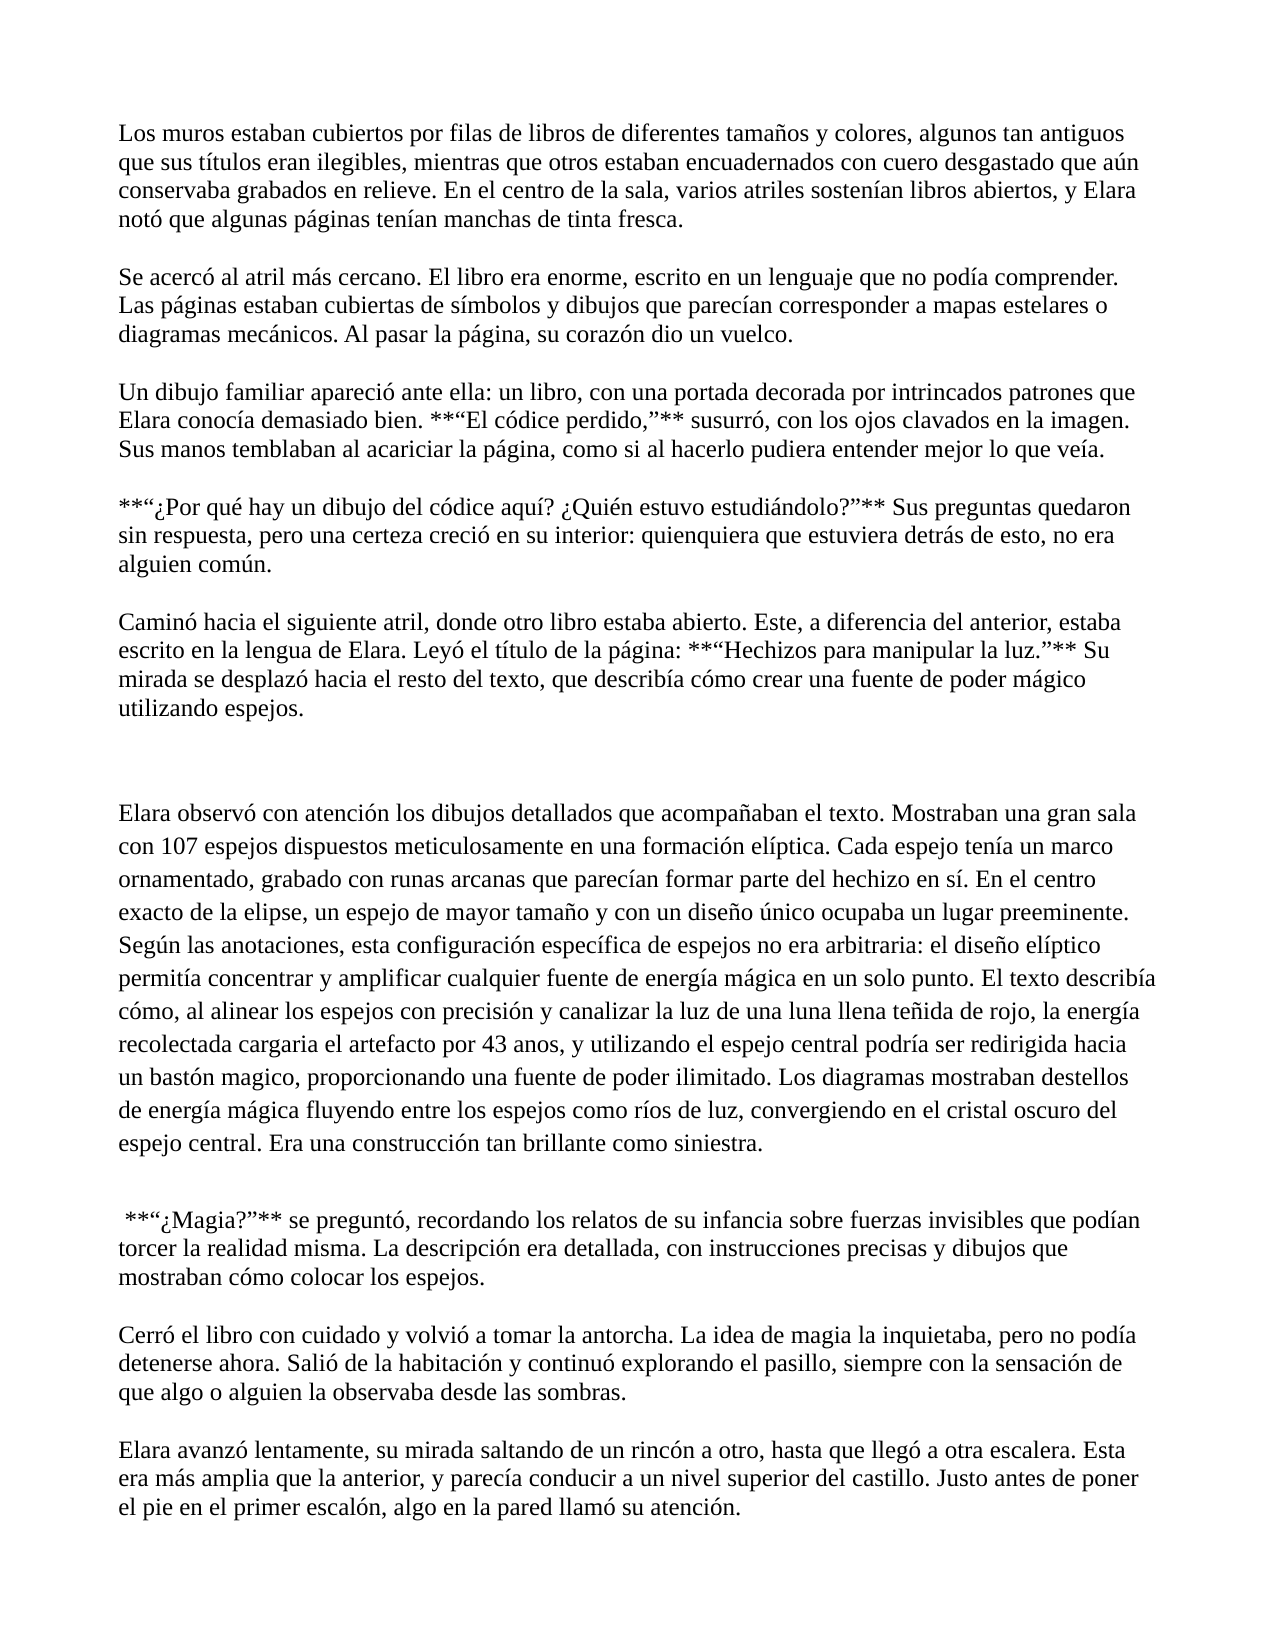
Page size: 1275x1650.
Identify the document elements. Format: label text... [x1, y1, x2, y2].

text Un dibujo familiar apareció ante ella: un libro, con una portada decorada por intrincados patrones que Elara conocía demasiado bien. **“El códice perdido,”** susurró, con los ojos clavados en la imagen. Sus manos temblaban al acariciar la página, como si al hacerlo pudiera entender mejor lo que veía. [118, 377, 1157, 463]
text Cerró el libro con cuidado y volvió a tomar la antorcha. La idea de magia la inquietaba, pero no podía detenerse ahora. Salió de la habitación y continuó explorando el pasillo, siempre con la sensación de que algo o alguien la observaba desde las sombras. [118, 1320, 1157, 1406]
text Elara observó con atención los dibujos detallados que acompañaban el texto. Mostraban una gran sala con 107 espejos dispuestos meticulosamente en una formación elíptica. Cada espejo tenía un marco ornamentado, grabado con runas arcanas que parecían formar parte del hechizo en sí. En el centro exacto de la elipse, un espejo de mayor tamaño y con un diseño único ocupaba un lugar preeminente. Según las anotaciones, esta configuración específica de espejos no era arbitraria: el diseño elíptico permitía concentrar y amplificar cualquier fuente de energía mágica en un solo punto. El texto describía cómo, al alinear los espejos con precisión y canalizar la luz de una luna llena teñida de rojo, la energía recolectada cargaria el artefacto por 43 anos, y utilizando el espejo central podría ser redirigida hacia un bastón magico, proporcionando una fuente de poder ilimitado. Los diagramas mostraban destellos de energía mágica fluyendo entre los espejos como ríos de luz, convergiendo en el cristal oscuro del espejo central. Era una construcción tan brillante como siniestra. [118, 798, 1157, 1157]
text Caminó hacia el siguiente atril, donde otro libro estaba abierto. Este, a diferencia del anterior, estaba escrito en la lengua de Elara. Leyó el título de la página: **“Hechizos para manipular la luz.”** Su mirada se desplazó hacia el resto del texto, que describía cómo crear una fuente de poder mágico utilizando espejos. [118, 607, 1157, 722]
text Elara avanzó lentamente, su mirada saltando de un rincón a otro, hasta que llegó a otra escalera. Esta era más amplia que la anterior, y parecía conducir a un nivel superior del castillo. Justo antes de poner el pie en el primer escalón, algo en la pared llamó su atención. [118, 1435, 1157, 1521]
text Se acercó al atril más cercano. El libro era enorme, escrito en un lenguaje que no podía comprender. Las páginas estaban cubiertas de símbolos y dibujos que parecían corresponder a mapas estelares o diagramas mecánicos. Al pasar la página, su corazón dio un vuelco. [118, 262, 1157, 348]
text **“¿Magia?”** se preguntó, recordando los relatos de su infancia sobre fuerzas invisibles que podían torcer la realidad misma. La descripción era detallada, con instrucciones precisas y dibujos que mostraban cómo colocar los espejos. [118, 1205, 1157, 1291]
text **“¿Por qué hay un dibujo del códice aquí? ¿Quién estuvo estudiándolo?”** Sus preguntas quedaron sin respuesta, pero una certeza creció en su interior: quienquiera que estuviera detrás de esto, no era alguien común. [118, 492, 1157, 578]
text Los muros estaban cubiertos por filas de libros de diferentes tamaños y colores, algunos tan antiguos que sus títulos eran ilegibles, mientras que otros estaban encuadernados con cuero desgastado que aún conservaba grabados en relieve. En el centro de la sala, varios atriles sostenían libros abiertos, y Elara notó que algunas páginas tenían manchas de tinta fresca. [118, 118, 1157, 233]
